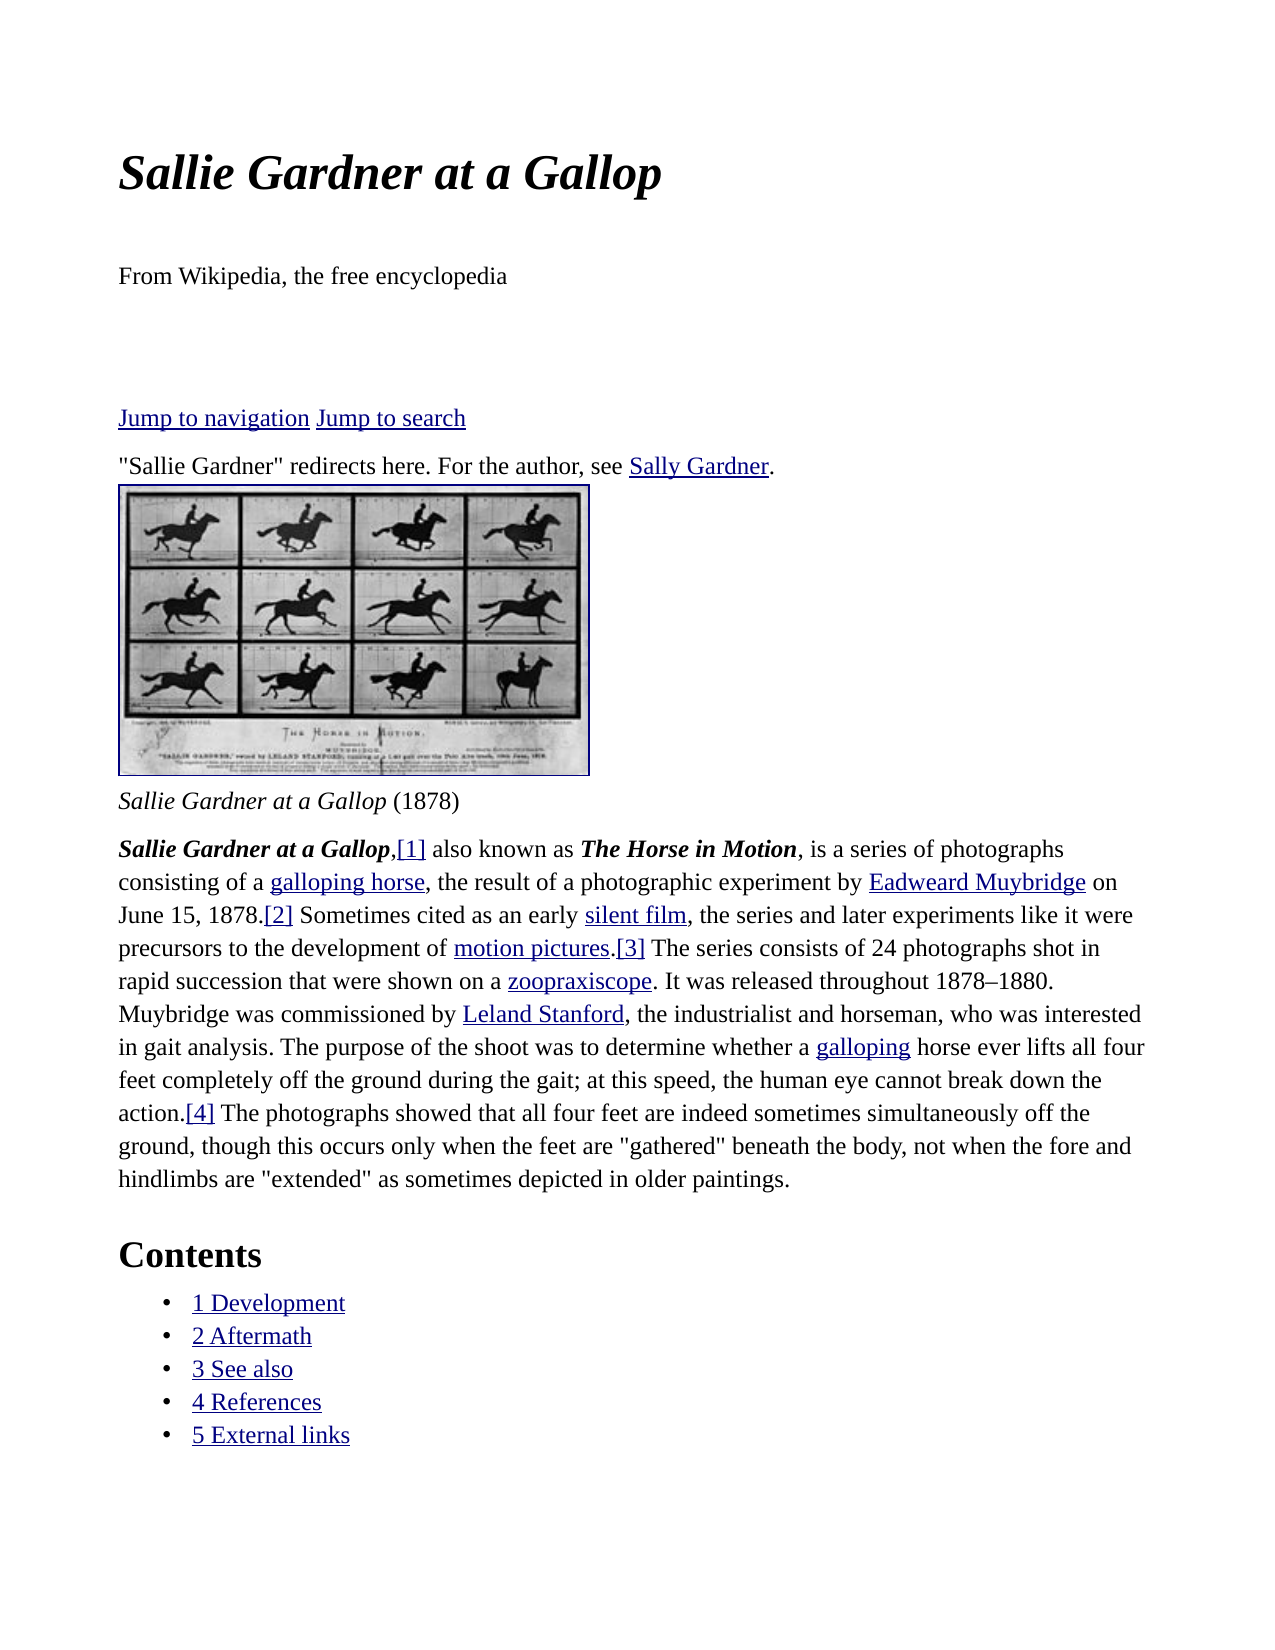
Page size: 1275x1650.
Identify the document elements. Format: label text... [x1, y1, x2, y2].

list 1 Development [162, 1288, 1157, 1317]
text From Wikipedia, the free encyclopedia [118, 261, 1157, 289]
text "Sallie Gardner" redirects here. For the author, see Sally Gardner. [118, 451, 1157, 480]
list 5 External links [162, 1420, 1157, 1449]
text Sallie Gardner at a Gallop (1878) [118, 786, 1157, 815]
text Sallie Gardner at a Gallop,[1] also known as The Horse in Motion, is a series of photographs consisting of a galloping horse, the result of a photographic experiment by Eadweard Muybridge on June 15, 1878.[2] Sometimes cited as an early silent film, the series and later experiments like it were precursors to the development of motion pictures.[3] The series consists of 24 photographs shot in rapid succession that were shown on a zoopraxiscope. It was released throughout 1878–1880. Muybridge was commissioned by Leland Stanford, the industrialist and horseman, who was interested in gait analysis. The purpose of the shoot was to determine whether a galloping horse ever lifts all four feet completely off the ground during the gait; at this speed, the human eye cannot break down the action.[4] The photographs showed that all four feet are indeed sometimes simultaneously off the ground, though this occurs only when the feet are "gathered" beneath the body, not when the fore and hindlimbs are "extended" as sometimes depicted in older paintings. [118, 834, 1157, 1193]
subtitle Contents [118, 1232, 1157, 1275]
list 4 References [162, 1387, 1157, 1416]
list 2 Aftermath [162, 1321, 1157, 1350]
list 3 See also [162, 1354, 1157, 1383]
subtitle Sallie Gardner at a Gallop [118, 143, 1157, 201]
text Jump to navigation Jump to search [118, 403, 1157, 432]
picture [120, 486, 588, 775]
